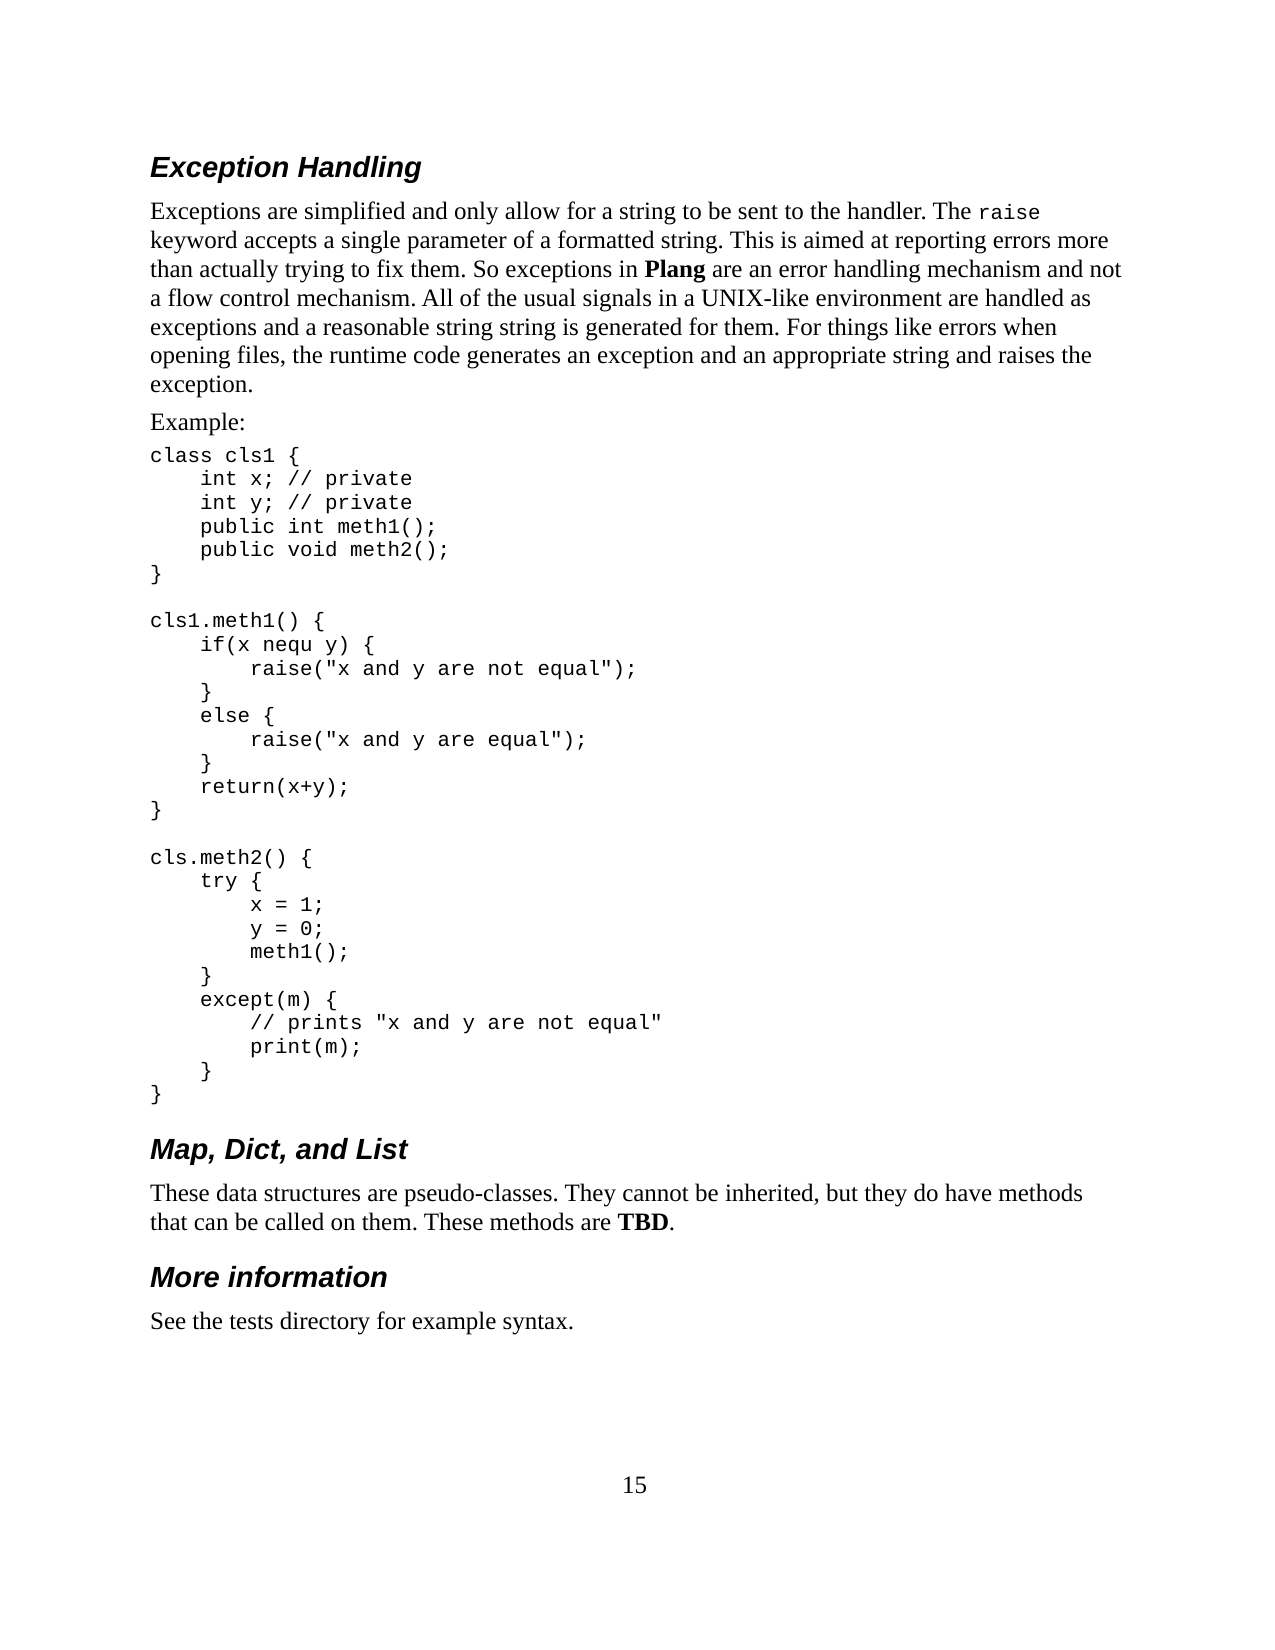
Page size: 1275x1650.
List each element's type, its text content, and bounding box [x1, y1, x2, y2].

text } [150, 681, 1125, 705]
text } [150, 799, 1125, 823]
text meth1(); [150, 941, 1125, 965]
text y = 0; [150, 918, 1125, 941]
text if(x nequ y) { [150, 634, 1125, 658]
text See the tests directory for example syntax. [150, 1306, 1125, 1335]
text public void meth2(); [150, 539, 1125, 563]
text cls.meth2() { [150, 847, 1125, 870]
text cls1.meth1() { [150, 610, 1125, 634]
text try { [150, 870, 1125, 894]
text } [150, 752, 1125, 776]
text except(m) { [150, 989, 1125, 1012]
text Exceptions are simplified and only allow for a string to be sent to the handler. The raise keyword accepts a single parameter of a formatted string. This is aimed at reporting errors more than actually trying to fix them. So exceptions in Plang are an error handling mechanism and not a flow control mechanism. All of the usual signals in a UNIX-like environment are handled as exceptions and a reasonable string string is generated for them. For things like errors when opening files, the runtime code generates an exception and an appropriate string and raises the exception. [150, 196, 1125, 398]
text raise("x and y are not equal"); [150, 658, 1125, 681]
text public int meth1(); [150, 516, 1125, 539]
subtitle Map, Dict, and List [150, 1132, 1125, 1165]
text // prints "x and y are not equal" [150, 1012, 1125, 1036]
text } [150, 563, 1125, 587]
subtitle More information [150, 1260, 1125, 1294]
subtitle Exception Handling [150, 150, 1125, 183]
text int y; // private [150, 492, 1125, 516]
text } [150, 1059, 1125, 1083]
text raise("x and y are equal"); [150, 728, 1125, 752]
text } [150, 965, 1125, 989]
text } [150, 1083, 1125, 1107]
text else { [150, 705, 1125, 728]
text class cls1 { [150, 445, 1125, 468]
text These data structures are pseudo-classes. They cannot be inherited, but they do have methods that can be called on them. These methods are TBD. [150, 1178, 1125, 1235]
text Example: [150, 407, 1125, 436]
text print(m); [150, 1036, 1125, 1059]
text x = 1; [150, 894, 1125, 918]
text return(x+y); [150, 776, 1125, 799]
text int x; // private [150, 468, 1125, 492]
